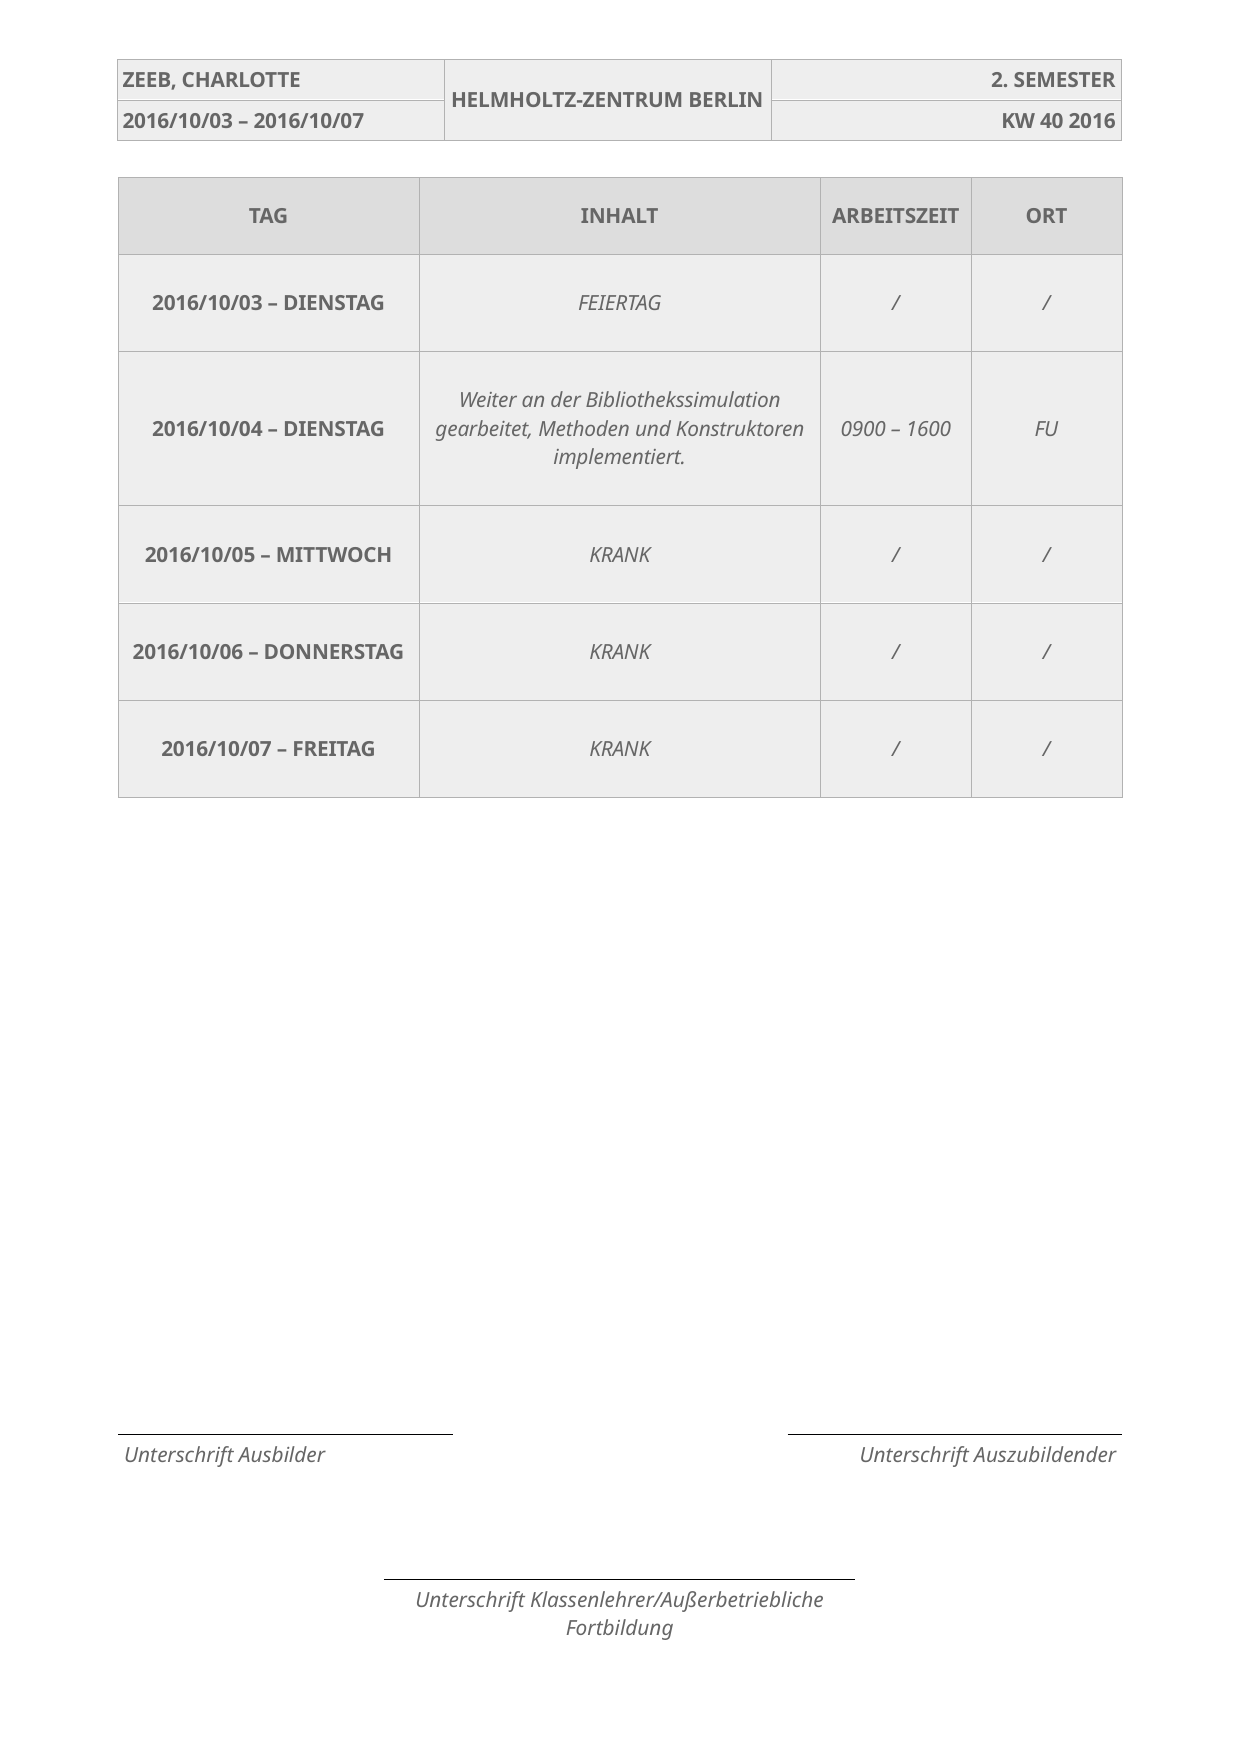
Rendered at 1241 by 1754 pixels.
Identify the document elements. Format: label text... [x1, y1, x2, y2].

table_cell FEIERTAG [420, 255, 820, 351]
table_cell / [972, 255, 1122, 351]
table_header ORT [972, 178, 1122, 254]
table_cell / [972, 701, 1122, 797]
table_cell 2016/10/04 – DIENSTAG [119, 352, 419, 505]
table_cell / [821, 255, 971, 351]
table_cell / [821, 604, 971, 700]
table_cell 2016/10/05 – MITTWOCH [119, 506, 419, 602]
table_header INHALT [420, 178, 820, 254]
table_cell Weiter an der Bibliothekssimulation gearbeitet, Methoden und Konstruktoren implementiert. [420, 352, 820, 505]
table_cell 2016/10/07 – FREITAG [119, 701, 419, 797]
table_cell 2016/10/03 – DIENSTAG [119, 255, 419, 351]
table_cell FU [972, 352, 1122, 505]
table_cell KRANK [420, 604, 820, 700]
table_cell / [972, 506, 1122, 602]
table_cell / [821, 701, 971, 797]
table_cell 0900 – 1600 [821, 352, 971, 505]
table_cell 2016/10/06 – DONNERSTAG [119, 604, 419, 700]
table_cell KRANK [420, 701, 820, 797]
table_header ARBEITSZEIT [821, 178, 971, 254]
table_cell / [821, 506, 971, 602]
table_cell / [972, 604, 1122, 700]
table_cell KRANK [420, 506, 820, 602]
table_header TAG [119, 178, 419, 254]
